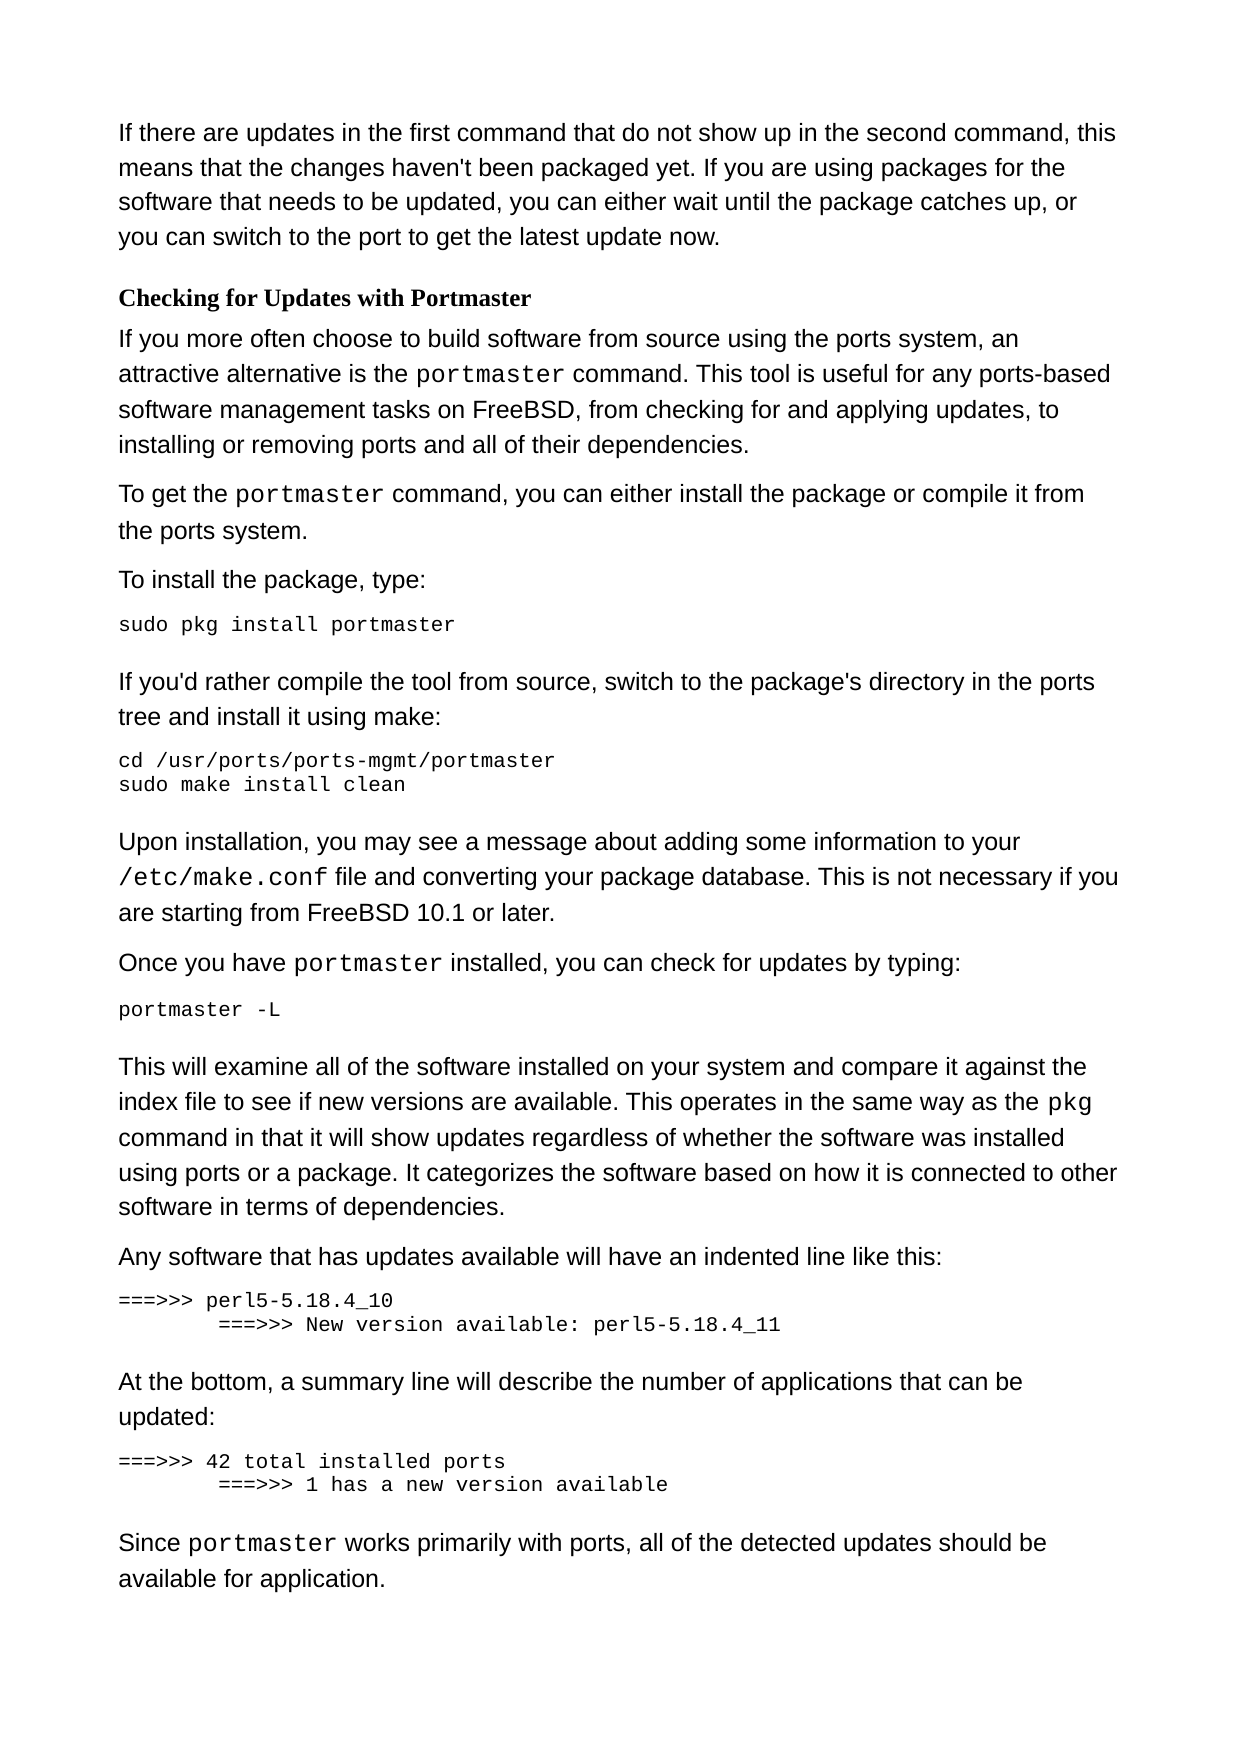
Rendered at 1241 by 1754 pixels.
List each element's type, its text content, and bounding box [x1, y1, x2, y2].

text Once you have portmaster installed, you can check for updates by typing: [118, 947, 1122, 978]
text At the bottom, a summary line will describe the number of applications that can be updated: [118, 1367, 1122, 1431]
text ===>>> 42 total installed ports [118, 1451, 1122, 1474]
text ===>>> New version available: perl5-5.18.4_11 [118, 1314, 1122, 1338]
text To install the package, type: [118, 565, 1122, 593]
text sudo pkg install portmaster [118, 614, 1122, 637]
text To get the portmaster command, you can either install the package or compile it from the ports system. [118, 479, 1122, 544]
subtitle Checking for Updates with Portmaster [118, 283, 1122, 312]
text If you more often choose to build software from source using the ports system, an attractive alternative is the portmaster command. This tool is useful for any ports-based software management tasks on FreeBSD, from checking for and applying updates, to installing or removing ports and all of their dependencies. [118, 324, 1122, 459]
text Upon installation, you may see a message about adding some information to your /etc/make.conf file and converting your package database. This is not necessary if you are starting from FreeBSD 10.1 or later. [118, 827, 1122, 927]
text portmaster -L [118, 999, 1122, 1023]
text Since portmaster works primarily with ports, all of the detected updates should be available for application. [118, 1528, 1122, 1593]
text This will examine all of the software installed on your system and compare it against the index file to see if new versions are available. This operates in the same way as the pkg command in that it will show updates regardless of whether the software was installed using ports or a package. It categorizes the software based on how it is connected to other software in terms of dependencies. [118, 1052, 1122, 1221]
text cd /usr/ports/ports-mgmt/portmaster [118, 751, 1122, 774]
text If there are updates in the first command that do not show up in the second command, this means that the changes haven't been packaged yet. If you are using packages for the software that needs to be updated, you can either wait until the package catches up, or you can switch to the port to get the latest update now. [118, 118, 1122, 250]
text ===>>> perl5-5.18.4_10 [118, 1291, 1122, 1314]
text Any software that has updates available will have an indented line like this: [118, 1241, 1122, 1270]
text ===>>> 1 has a new version available [118, 1474, 1122, 1498]
text sudo make install clean [118, 774, 1122, 798]
text If you'd rather compile the tool from source, switch to the package's directory in the ports tree and install it using make: [118, 667, 1122, 730]
